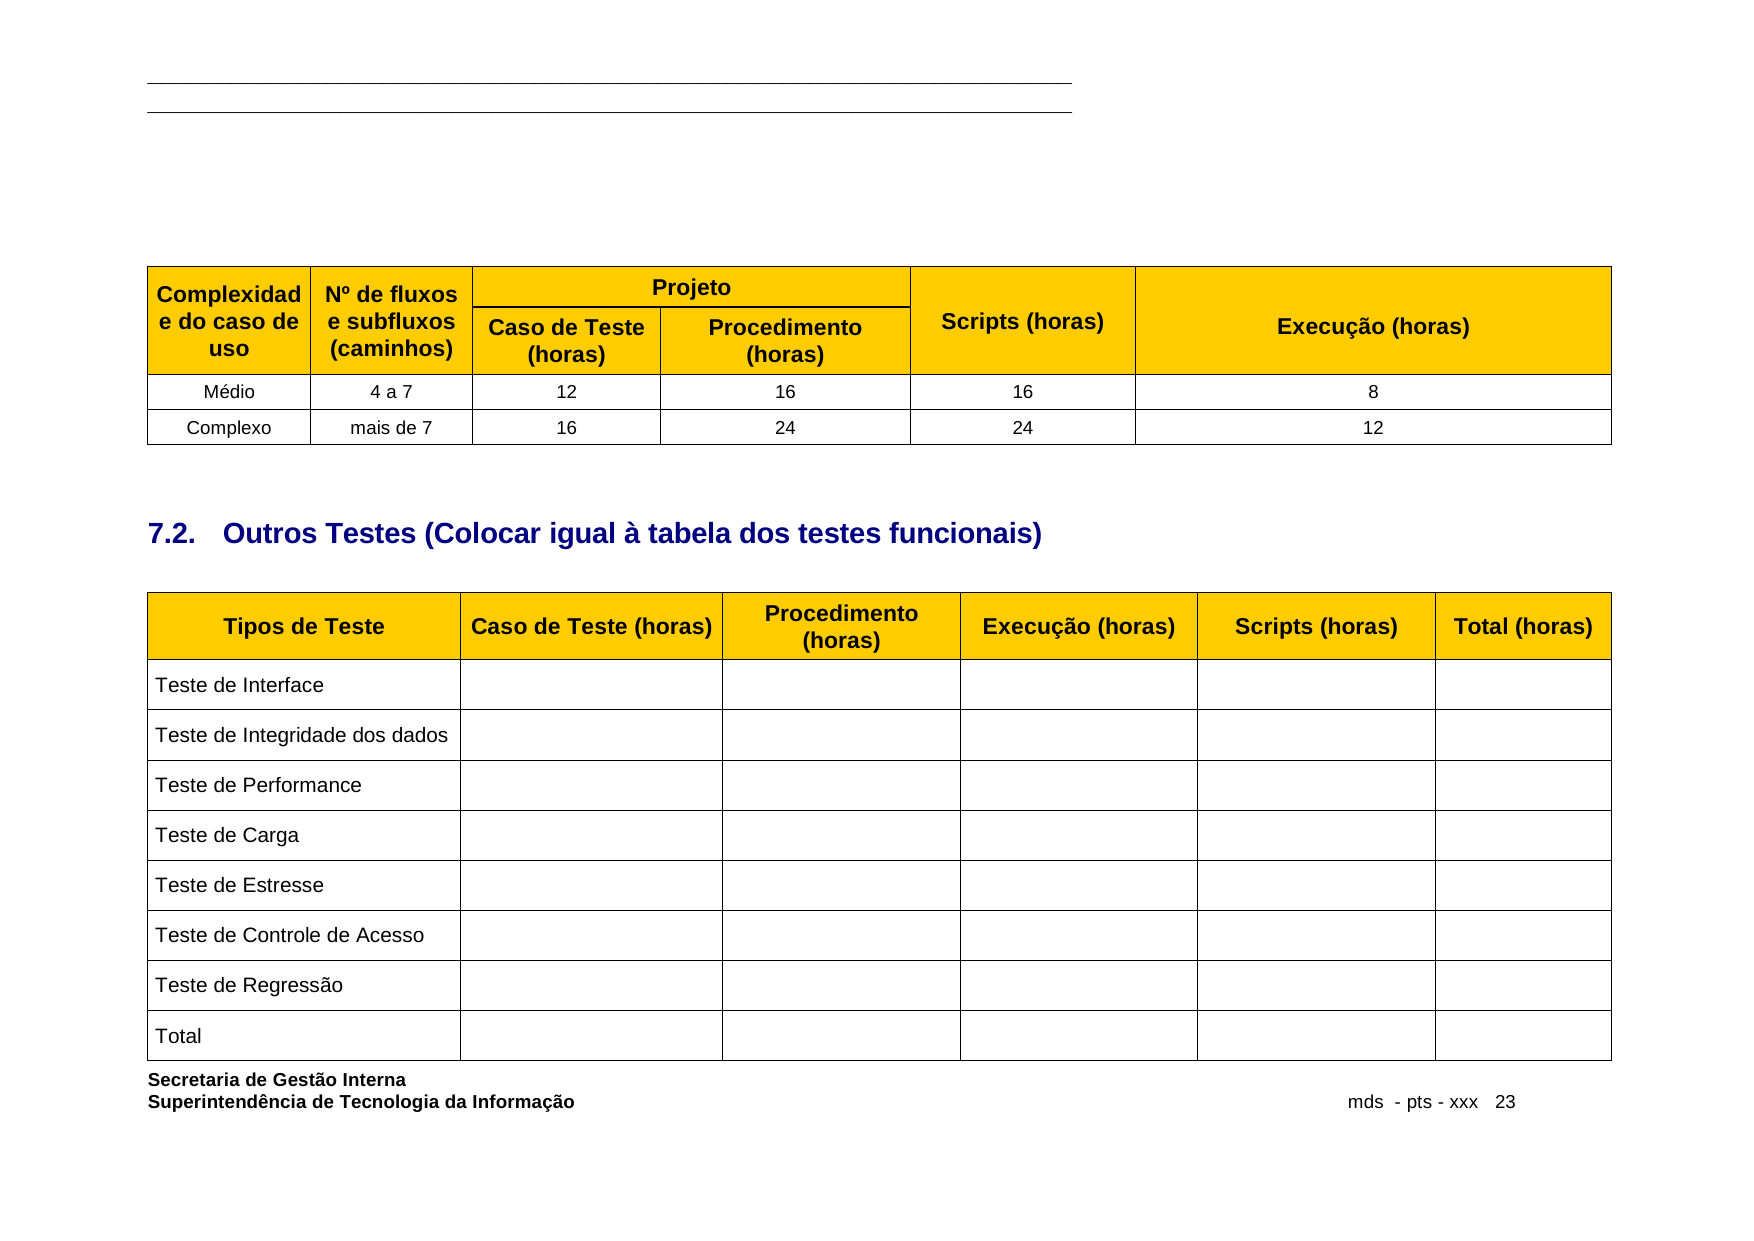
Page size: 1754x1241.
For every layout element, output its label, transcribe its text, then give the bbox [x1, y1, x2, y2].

table_cell [1436, 710, 1611, 759]
table_cell [1198, 660, 1435, 709]
table_cell Teste de Performance [148, 761, 460, 809]
table_cell 16 [661, 375, 910, 409]
table_cell [723, 710, 960, 759]
table_cell 12 [1136, 410, 1611, 444]
table_cell [1436, 1011, 1611, 1060]
table_cell [461, 1011, 722, 1060]
table_cell Total [148, 1011, 460, 1060]
table_cell [461, 761, 722, 809]
table_cell Teste de Estresse [148, 861, 460, 910]
table_cell [961, 911, 1197, 960]
table_header Total (horas) [1436, 593, 1611, 659]
table_cell [1436, 961, 1611, 1010]
table_cell mais de 7 [311, 410, 472, 444]
table_cell [961, 861, 1197, 910]
table_cell [961, 710, 1197, 759]
table_header Projeto [473, 267, 910, 306]
table_cell [723, 861, 960, 910]
table_cell 16 [911, 375, 1135, 409]
table_cell Médio [148, 375, 310, 409]
table_header Nº de fluxos e subfluxos (caminhos) [311, 267, 472, 374]
table_cell Teste de Carga [148, 811, 460, 860]
table_cell [961, 660, 1197, 709]
table_cell [461, 660, 722, 709]
table_header Procedimento (horas) [723, 593, 960, 659]
table_cell [723, 911, 960, 960]
table_header Scripts (horas) [911, 267, 1135, 374]
table_cell Teste de Regressão [148, 961, 460, 1010]
table_header Execução (horas) [961, 593, 1197, 659]
table_cell [961, 761, 1197, 809]
table_cell [961, 961, 1197, 1010]
table_cell [961, 811, 1197, 860]
table_cell [1198, 811, 1435, 860]
table_cell Caso de Teste (horas) [473, 308, 660, 374]
table_header Caso de Teste (horas) [461, 593, 722, 659]
table_cell 12 [473, 375, 660, 409]
table_cell [961, 1011, 1197, 1060]
table_cell [461, 861, 722, 910]
table_cell 24 [911, 410, 1135, 444]
table_cell Teste de Interface [148, 660, 460, 709]
table_cell [1436, 761, 1611, 809]
table_header Complexidade do caso de uso [148, 267, 310, 374]
table_cell [1198, 1011, 1435, 1060]
table_cell [1198, 761, 1435, 809]
table_cell Teste de Controle de Acesso [148, 911, 460, 960]
table_cell 8 [1136, 375, 1611, 409]
table_cell [461, 811, 722, 860]
table_cell [1198, 911, 1435, 960]
table_cell [461, 710, 722, 759]
table_cell [461, 911, 722, 960]
table_header Scripts (horas) [1198, 593, 1435, 659]
table_cell [723, 1011, 960, 1060]
table_cell 24 [661, 410, 910, 444]
table_cell [1436, 861, 1611, 910]
table_cell [1436, 911, 1611, 960]
table_cell 4 a 7 [311, 375, 472, 409]
table_cell [461, 961, 722, 1010]
table_cell [1436, 660, 1611, 709]
table_cell [723, 811, 960, 860]
table_cell [1198, 710, 1435, 759]
table_cell [1198, 861, 1435, 910]
table_cell Complexo [148, 410, 310, 444]
table_cell 16 [473, 410, 660, 444]
table_cell [723, 660, 960, 709]
table_header Tipos de Teste [148, 593, 460, 659]
table_cell [723, 961, 960, 1010]
subtitle 7.2. Outros Testes (Colocar igual à tabela dos testes funcionais) [148, 516, 1642, 550]
table_cell Procedimento (horas) [661, 308, 910, 374]
table_cell Teste de Integridade dos dados [148, 710, 460, 759]
table_cell [1436, 811, 1611, 860]
table_header Execução (horas) [1136, 267, 1611, 374]
table_cell [723, 761, 960, 809]
table_cell [1198, 961, 1435, 1010]
